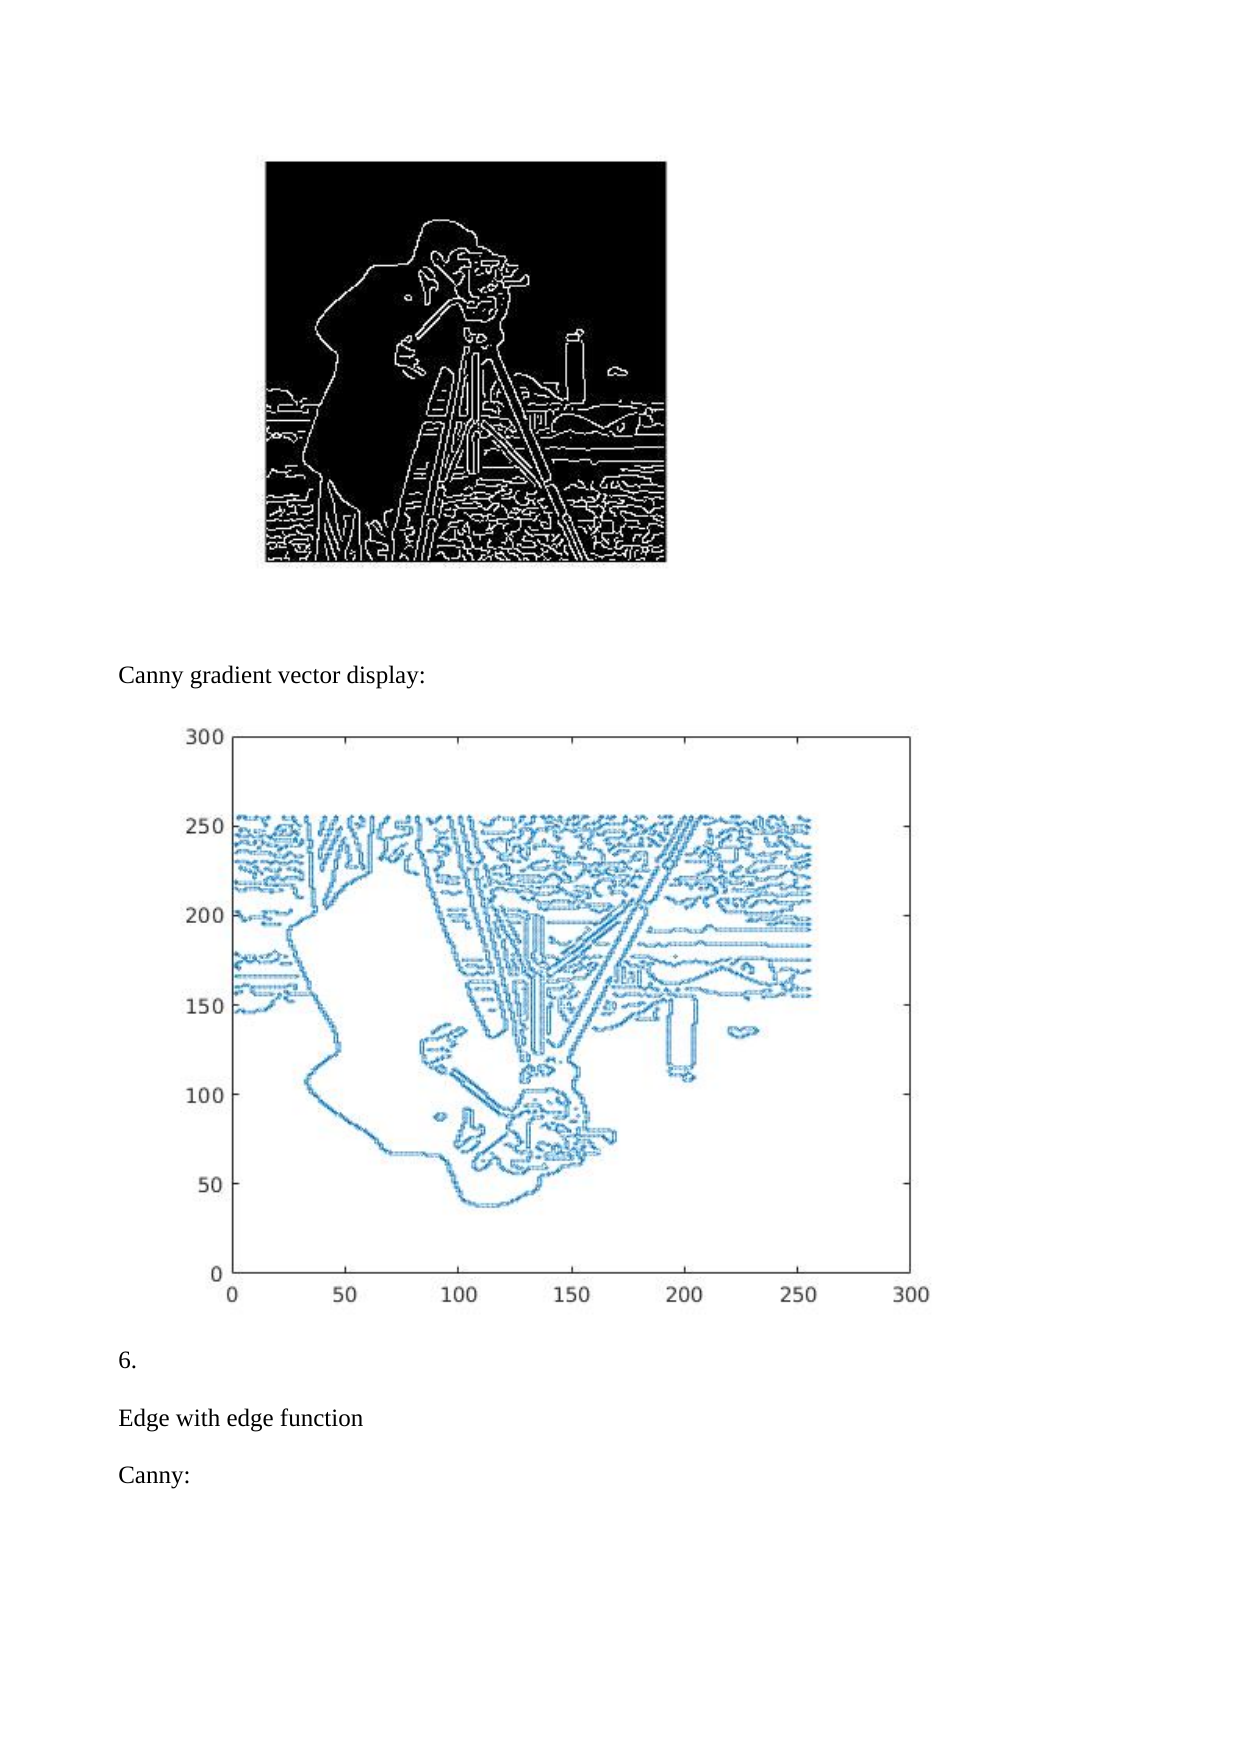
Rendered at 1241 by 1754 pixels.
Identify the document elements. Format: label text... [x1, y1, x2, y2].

text 6. [118, 1345, 1122, 1374]
text Canny gradient vector display: [118, 660, 1122, 689]
text Edge with edge function [118, 1403, 1122, 1432]
text Canny: [118, 1460, 1122, 1489]
